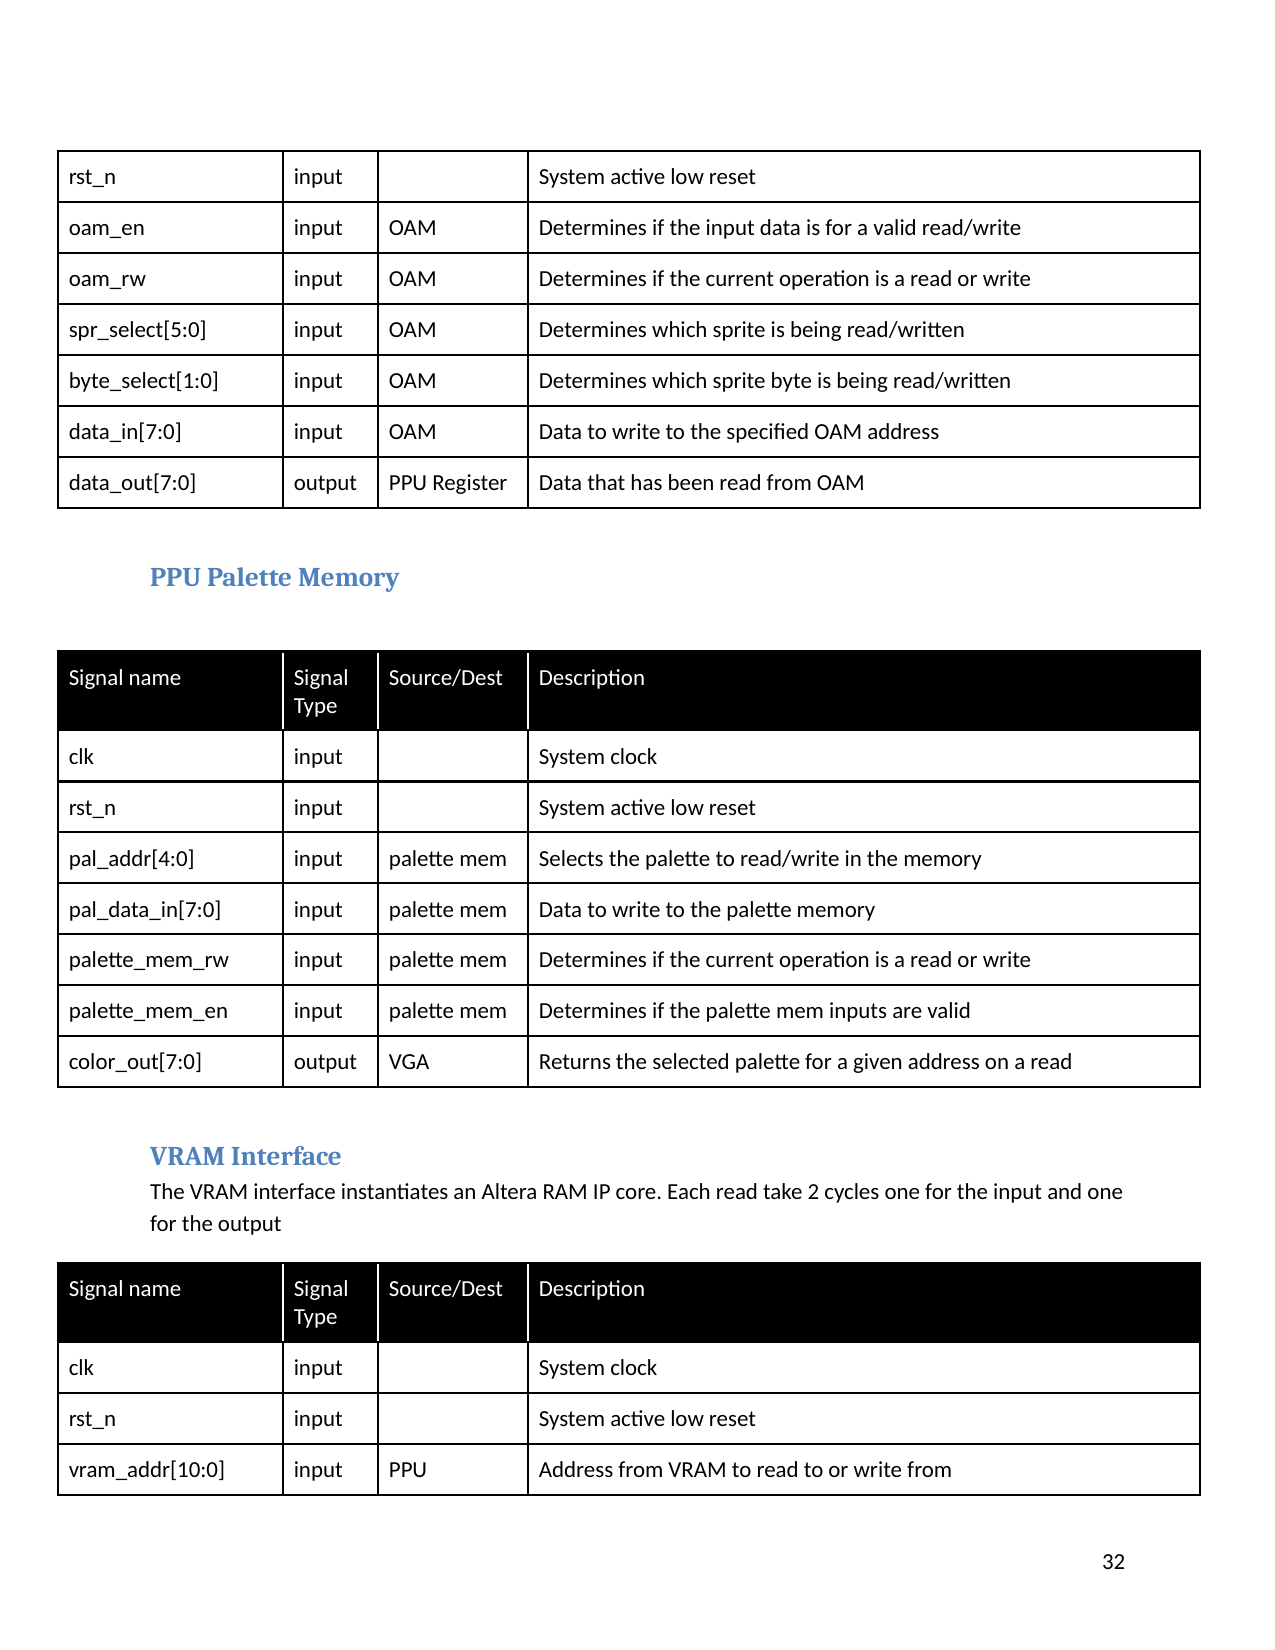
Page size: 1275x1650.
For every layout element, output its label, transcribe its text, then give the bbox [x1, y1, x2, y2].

table_cell palette mem [379, 884, 527, 933]
table_cell input [284, 254, 377, 303]
table_cell clk [59, 731, 282, 780]
table_cell OAM [379, 305, 527, 354]
table_cell input [284, 731, 377, 780]
table_cell input [284, 986, 377, 1035]
table_header Source/Dest [379, 653, 527, 729]
table_cell VGA [379, 1037, 527, 1086]
table_cell OAM [379, 254, 527, 303]
subtitle VRAM Interface [150, 1141, 1125, 1172]
table_cell Data to write to the palette memory [529, 884, 1199, 933]
table_cell [379, 1394, 527, 1443]
table_cell input [284, 152, 377, 201]
table_cell input [284, 1343, 377, 1392]
table_cell PPU [379, 1445, 527, 1494]
table_cell Determines if the palette mem inputs are valid [529, 986, 1199, 1035]
table_cell byte_select[1:0] [59, 356, 282, 405]
table_cell input [284, 356, 377, 405]
table_cell oam_en [59, 203, 282, 252]
table_cell data_in[7:0] [59, 407, 282, 456]
table_cell rst_n [59, 152, 282, 201]
table_cell Data to write to the specified OAM address [529, 407, 1199, 456]
table_header Source/Dest [379, 1264, 527, 1341]
table_cell OAM [379, 356, 527, 405]
table_cell output [284, 458, 377, 507]
table_header Description [529, 1264, 1199, 1341]
table_header Description [529, 653, 1199, 729]
table_cell input [284, 783, 377, 831]
table_cell input [284, 833, 377, 882]
table_cell input [284, 203, 377, 252]
table_cell System active low reset [529, 783, 1199, 831]
table_cell pal_addr[4:0] [59, 833, 282, 882]
table_cell input [284, 1394, 377, 1443]
table_cell palette mem [379, 935, 527, 984]
table_cell color_out[7:0] [59, 1037, 282, 1086]
table_cell spr_select[5:0] [59, 305, 282, 354]
table_cell Returns the selected palette for a given address on a read [529, 1037, 1199, 1086]
table_cell input [284, 935, 377, 984]
table_cell vram_addr[10:0] [59, 1445, 282, 1494]
table_cell System clock [529, 731, 1199, 780]
table_cell input [284, 1445, 377, 1494]
table_cell System active low reset [529, 1394, 1199, 1443]
table_cell Determines if the current operation is a read or write [529, 254, 1199, 303]
table_cell input [284, 884, 377, 933]
table_cell Determines if the current operation is a read or write [529, 935, 1199, 984]
table_cell palette_mem_en [59, 986, 282, 1035]
table_cell [379, 731, 527, 780]
table_header Signal Type [284, 653, 377, 729]
table_cell input [284, 407, 377, 456]
table_cell [379, 783, 527, 831]
table_cell PPU Register [379, 458, 527, 507]
table_header Signal name [59, 1264, 282, 1341]
table_cell palette mem [379, 833, 527, 882]
table_cell OAM [379, 203, 527, 252]
table_cell Selects the palette to read/write in the memory [529, 833, 1199, 882]
table_cell data_out[7:0] [59, 458, 282, 507]
table_cell Determines which sprite is being read/written [529, 305, 1199, 354]
table_header Signal name [59, 653, 282, 729]
subtitle PPU Palette Memory [150, 562, 1125, 593]
table_cell [379, 1343, 527, 1392]
table_cell pal_data_in[7:0] [59, 884, 282, 933]
table_cell Determines if the input data is for a valid read/write [529, 203, 1199, 252]
table_cell output [284, 1037, 377, 1086]
table_cell input [284, 305, 377, 354]
text The VRAM interface instantiates an Altera RAM IP core. Each read take 2 cycles one for the input and one for the output [150, 1177, 1125, 1237]
table_cell Address from VRAM to read to or write from [529, 1445, 1199, 1494]
table_cell clk [59, 1343, 282, 1392]
table_cell rst_n [59, 783, 282, 831]
table_cell System active low reset [529, 152, 1199, 201]
table_cell palette mem [379, 986, 527, 1035]
table_cell Determines which sprite byte is being read/written [529, 356, 1199, 405]
table_cell rst_n [59, 1394, 282, 1443]
table_cell oam_rw [59, 254, 282, 303]
table_cell palette_mem_rw [59, 935, 282, 984]
table_header Signal Type [284, 1264, 377, 1341]
table_cell OAM [379, 407, 527, 456]
table_cell Data that has been read from OAM [529, 458, 1199, 507]
table_cell [379, 152, 527, 201]
table_cell System clock [529, 1343, 1199, 1392]
